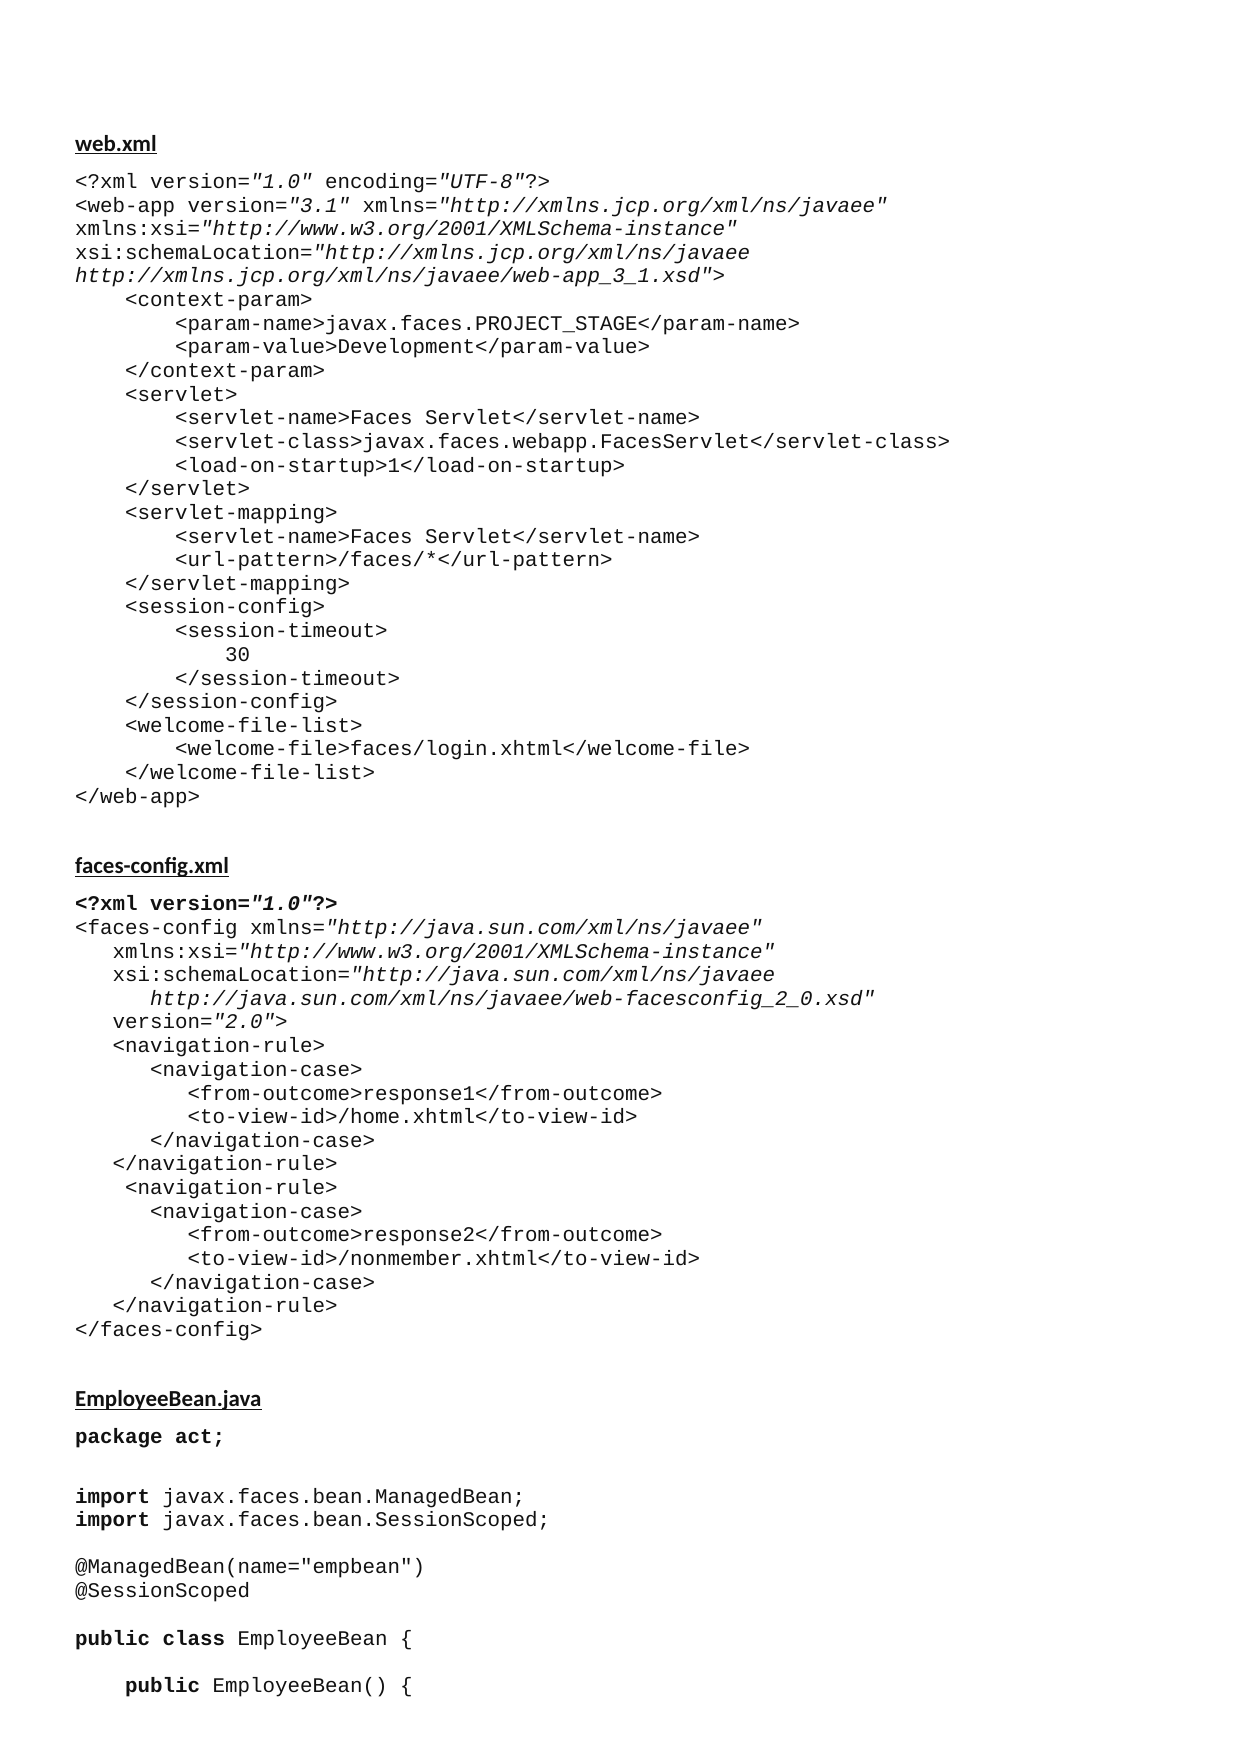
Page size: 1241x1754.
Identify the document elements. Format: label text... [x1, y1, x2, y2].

text public EmployeeBean() { [75, 1675, 1195, 1698]
text version="2.0"> [75, 1012, 1195, 1035]
text <navigation-case> [75, 1059, 1195, 1082]
text public class EmployeeBean { [75, 1627, 1195, 1651]
text <welcome-file>faces/login.xhtml</welcome-file> [75, 738, 1195, 762]
text <navigation-rule> [75, 1035, 1195, 1059]
text EmployeeBean.java [75, 1384, 1195, 1413]
text </navigation-rule> [75, 1153, 1195, 1177]
text package act; [75, 1427, 1195, 1450]
text <from-outcome>response1</from-outcome> [75, 1082, 1195, 1106]
text </servlet-mapping> [75, 573, 1195, 597]
text <?xml version="1.0"?> [75, 893, 1195, 917]
text </navigation-case> [75, 1130, 1195, 1153]
text <faces-config xmlns="http://java.sun.com/xml/ns/javaee" [75, 917, 1195, 941]
text @ManagedBean(name="empbean") [75, 1557, 1195, 1580]
text <servlet-class>javax.faces.webapp.FacesServlet</servlet-class> [75, 431, 1195, 455]
text http://java.sun.com/xml/ns/javaee/web-facesconfig_2_0.xsd" [75, 988, 1195, 1012]
text <param-name>javax.faces.PROJECT_STAGE</param-name> [75, 313, 1195, 336]
text <servlet-name>Faces Servlet</servlet-name> [75, 526, 1195, 549]
text </session-config> [75, 691, 1195, 715]
text </servlet> [75, 478, 1195, 502]
text <navigation-case> [75, 1201, 1195, 1224]
text <web-app version="3.1" xmlns="http://xmlns.jcp.org/xml/ns/javaee" xmlns:xsi="http://www.w3.org/2001/XMLSchema-instance" xsi:schemaLocation="http://xmlns.jcp.org/xml/ns/javaee http://xmlns.jcp.org/xml/ns/javaee/web-app_3_1.xsd"> [75, 194, 1195, 289]
text <servlet-name>Faces Servlet</servlet-name> [75, 407, 1195, 431]
text </faces-config> [75, 1319, 1195, 1343]
text <url-pattern>/faces/*</url-pattern> [75, 549, 1195, 573]
text import javax.faces.bean.SessionScoped; [75, 1509, 1195, 1533]
text <to-view-id>/home.xhtml</to-view-id> [75, 1106, 1195, 1130]
text xsi:schemaLocation="http://java.sun.com/xml/ns/javaee [75, 964, 1195, 988]
text </welcome-file-list> [75, 762, 1195, 786]
text <servlet-mapping> [75, 502, 1195, 526]
text </navigation-rule> [75, 1295, 1195, 1319]
text <session-timeout> [75, 620, 1195, 644]
text <welcome-file-list> [75, 715, 1195, 738]
text </session-timeout> [75, 667, 1195, 691]
text </navigation-case> [75, 1272, 1195, 1295]
text <navigation-rule> [75, 1177, 1195, 1201]
text @SessionScoped [75, 1580, 1195, 1604]
text xmlns:xsi="http://www.w3.org/2001/XMLSchema-instance" [75, 941, 1195, 964]
text </web-app> [75, 786, 1195, 809]
text <servlet> [75, 384, 1195, 407]
text <load-on-startup>1</load-on-startup> [75, 455, 1195, 478]
text </context-param> [75, 360, 1195, 384]
text <param-value>Development</param-value> [75, 336, 1195, 360]
text <session-config> [75, 597, 1195, 620]
text <context-param> [75, 289, 1195, 313]
text <from-outcome>response2</from-outcome> [75, 1224, 1195, 1248]
text web.xml [75, 129, 1195, 157]
text <?xml version="1.0" encoding="UTF-8"?> [75, 171, 1195, 194]
text import javax.faces.bean.ManagedBean; [75, 1486, 1195, 1509]
text faces-config.xml [75, 851, 1195, 879]
text 30 [75, 644, 1195, 667]
text <to-view-id>/nonmember.xhtml</to-view-id> [75, 1248, 1195, 1272]
